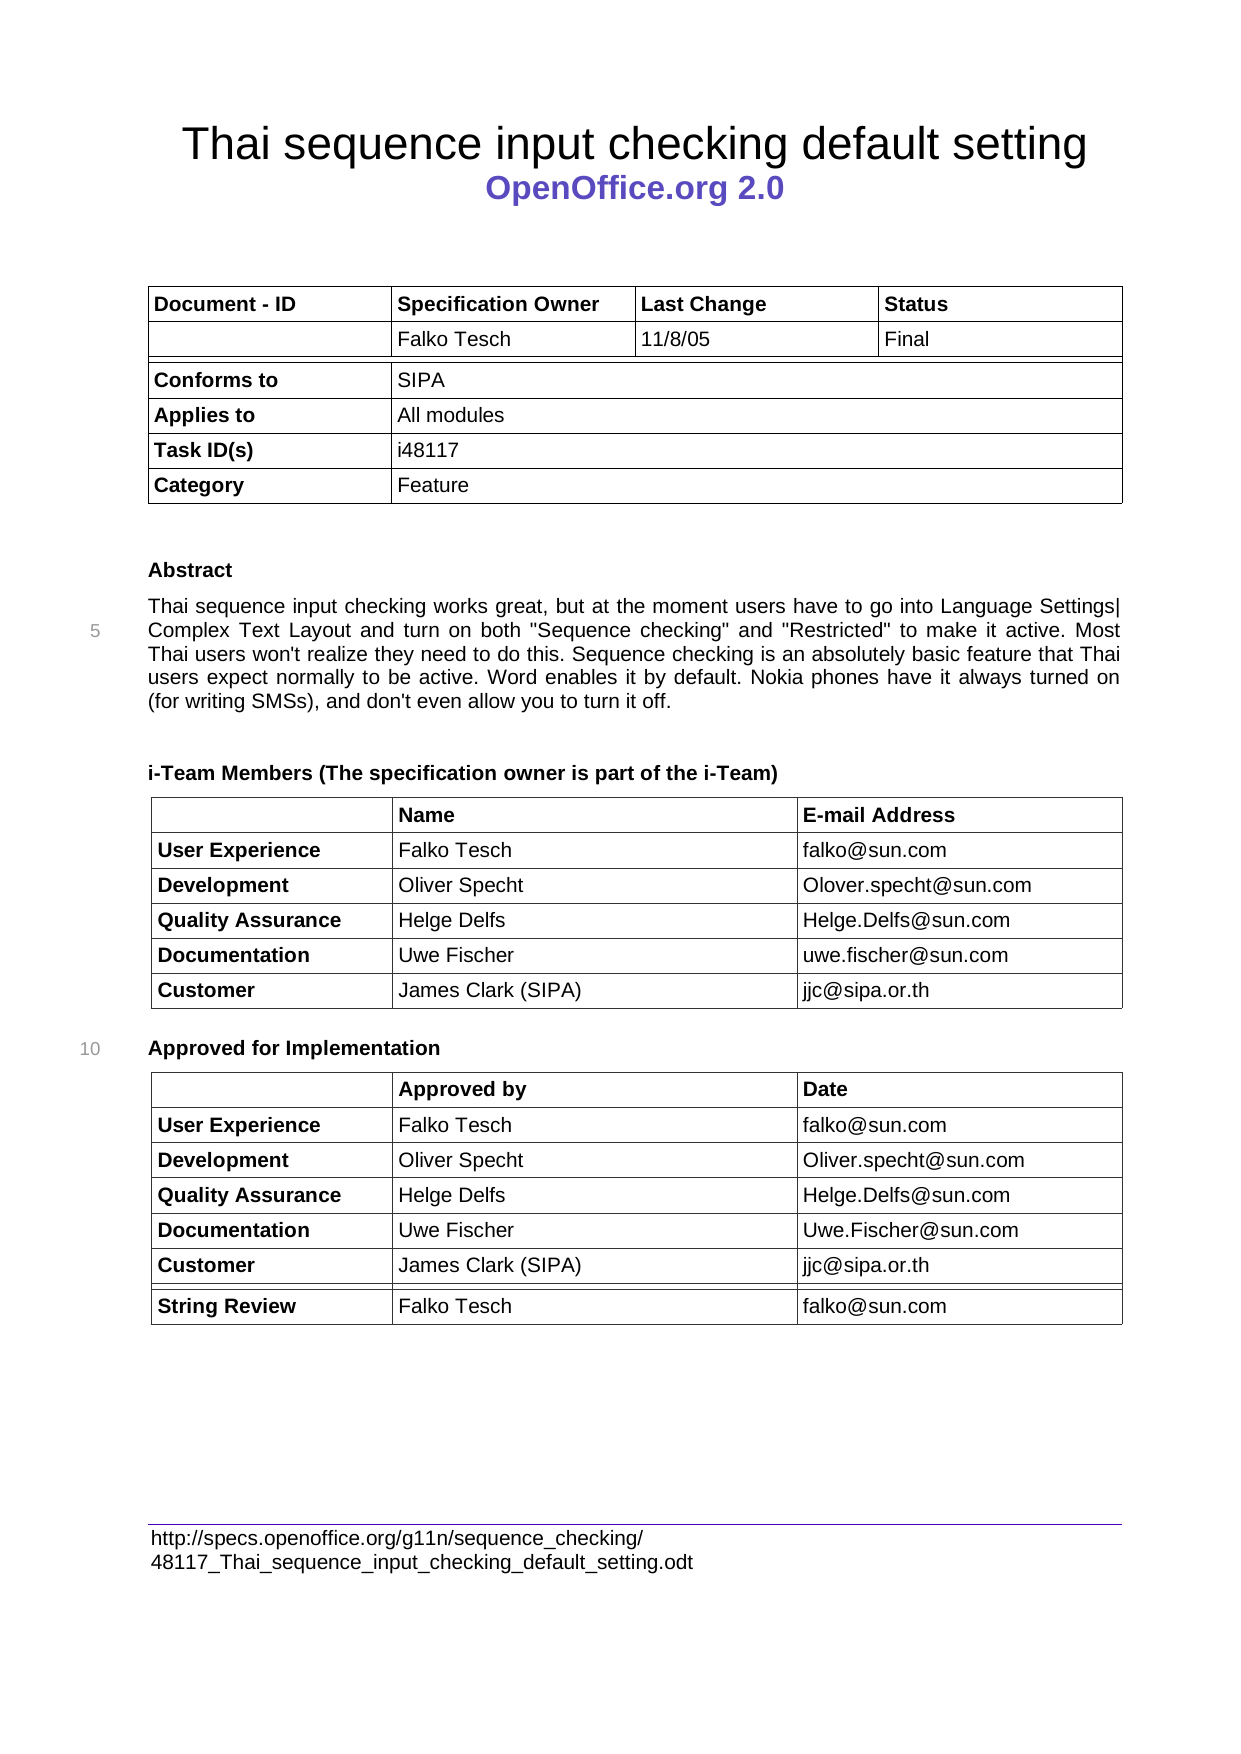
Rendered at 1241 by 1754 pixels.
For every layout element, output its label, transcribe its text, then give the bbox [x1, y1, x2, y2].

table_cell Helge Delfs [393, 904, 797, 938]
table_cell Documentation [152, 939, 392, 973]
table_cell Development [152, 869, 392, 903]
table_cell jjc@sipa.or.th [798, 974, 1122, 1008]
table_cell Uwe.Fischer@sun.com [798, 1214, 1122, 1248]
table_cell [149, 322, 391, 356]
text Abstract [148, 559, 1122, 582]
table_cell Customer [152, 1249, 392, 1283]
text OpenOffice.org 2.0 [148, 169, 1122, 207]
table_cell i48117 [392, 434, 1122, 468]
table_cell Falko Tesch [393, 1290, 797, 1324]
table_header E-mail Address [798, 798, 1122, 832]
table_cell User Experience [152, 1108, 392, 1142]
table_cell Uwe Fischer [393, 939, 797, 973]
table_cell Category [149, 469, 391, 503]
table_cell Quality Assurance [152, 1178, 392, 1213]
table_cell [152, 1284, 392, 1289]
table_cell jjc@sipa.or.th [798, 1249, 1122, 1283]
table_cell Quality Assurance [152, 904, 392, 938]
table_cell Falko Tesch [392, 322, 635, 356]
table_cell Falko Tesch [393, 833, 797, 868]
table_cell Oliver Specht [393, 869, 797, 903]
table_cell James Clark (SIPA) [393, 1249, 797, 1283]
table_cell Helge.Delfs@sun.com [798, 1178, 1122, 1213]
table_cell falko@sun.com [798, 833, 1122, 868]
table_header Date [798, 1073, 1122, 1107]
table_header Approved by [393, 1073, 797, 1107]
table_cell Documentation [152, 1214, 392, 1248]
table_cell Development [152, 1143, 392, 1177]
table_cell Helge Delfs [393, 1178, 797, 1213]
table_cell Oliver.specht@sun.com [798, 1143, 1122, 1177]
table_cell Customer [152, 974, 392, 1008]
table_cell Olover.specht@sun.com [798, 869, 1122, 903]
table_header Name [393, 798, 797, 832]
table_cell uwe.fischer@sun.com [798, 939, 1122, 973]
table_cell Conforms to [149, 363, 391, 398]
table_header Specification Owner [392, 287, 635, 321]
table_cell falko@sun.com [798, 1290, 1122, 1324]
table_cell All modules [392, 399, 1122, 433]
table_cell [393, 1284, 797, 1289]
table_header Status [879, 287, 1122, 321]
text Approved for Implementation [148, 1036, 1122, 1059]
table_header Document - ID [149, 287, 391, 321]
table_cell String Review [152, 1290, 392, 1324]
table_cell falko@sun.com [798, 1108, 1122, 1142]
table_cell SIPA [392, 363, 1122, 398]
table_cell Feature [392, 469, 1122, 503]
table_cell Task ID(s) [149, 434, 391, 468]
table_header Last Change [636, 287, 878, 321]
table_cell [798, 1284, 1122, 1289]
table_cell Applies to [149, 399, 391, 433]
table_cell Final [879, 322, 1122, 356]
table_cell James Clark (SIPA) [393, 974, 797, 1008]
table_cell Uwe Fischer [393, 1214, 797, 1248]
text Thai sequence input checking default setting [148, 118, 1122, 169]
table_cell Oliver Specht [393, 1143, 797, 1177]
text i-Team Members (The specification owner is part of the i-Team) [148, 761, 1122, 785]
table_header [152, 1073, 392, 1107]
table_cell User Experience [152, 833, 392, 868]
table_header [152, 798, 392, 832]
table_cell Helge.Delfs@sun.com [798, 904, 1122, 938]
table_cell 08.11.05 [636, 322, 878, 356]
table_cell [149, 357, 1122, 362]
table_cell Falko Tesch [393, 1108, 797, 1142]
text Thai sequence input checking works great, but at the moment users have to go into Language Settings|Complex Text Layout and turn on both "Sequence checking" and "Restricted" to make it active. Most Thai users won't realize they need to do this. Sequence checking is an absolutely basic feature that Thai users expect normally to be active. Word enables it by default. Nokia phones have it always turned on (for writing SMSs), and don't even allow you to turn it off. [148, 595, 1122, 713]
